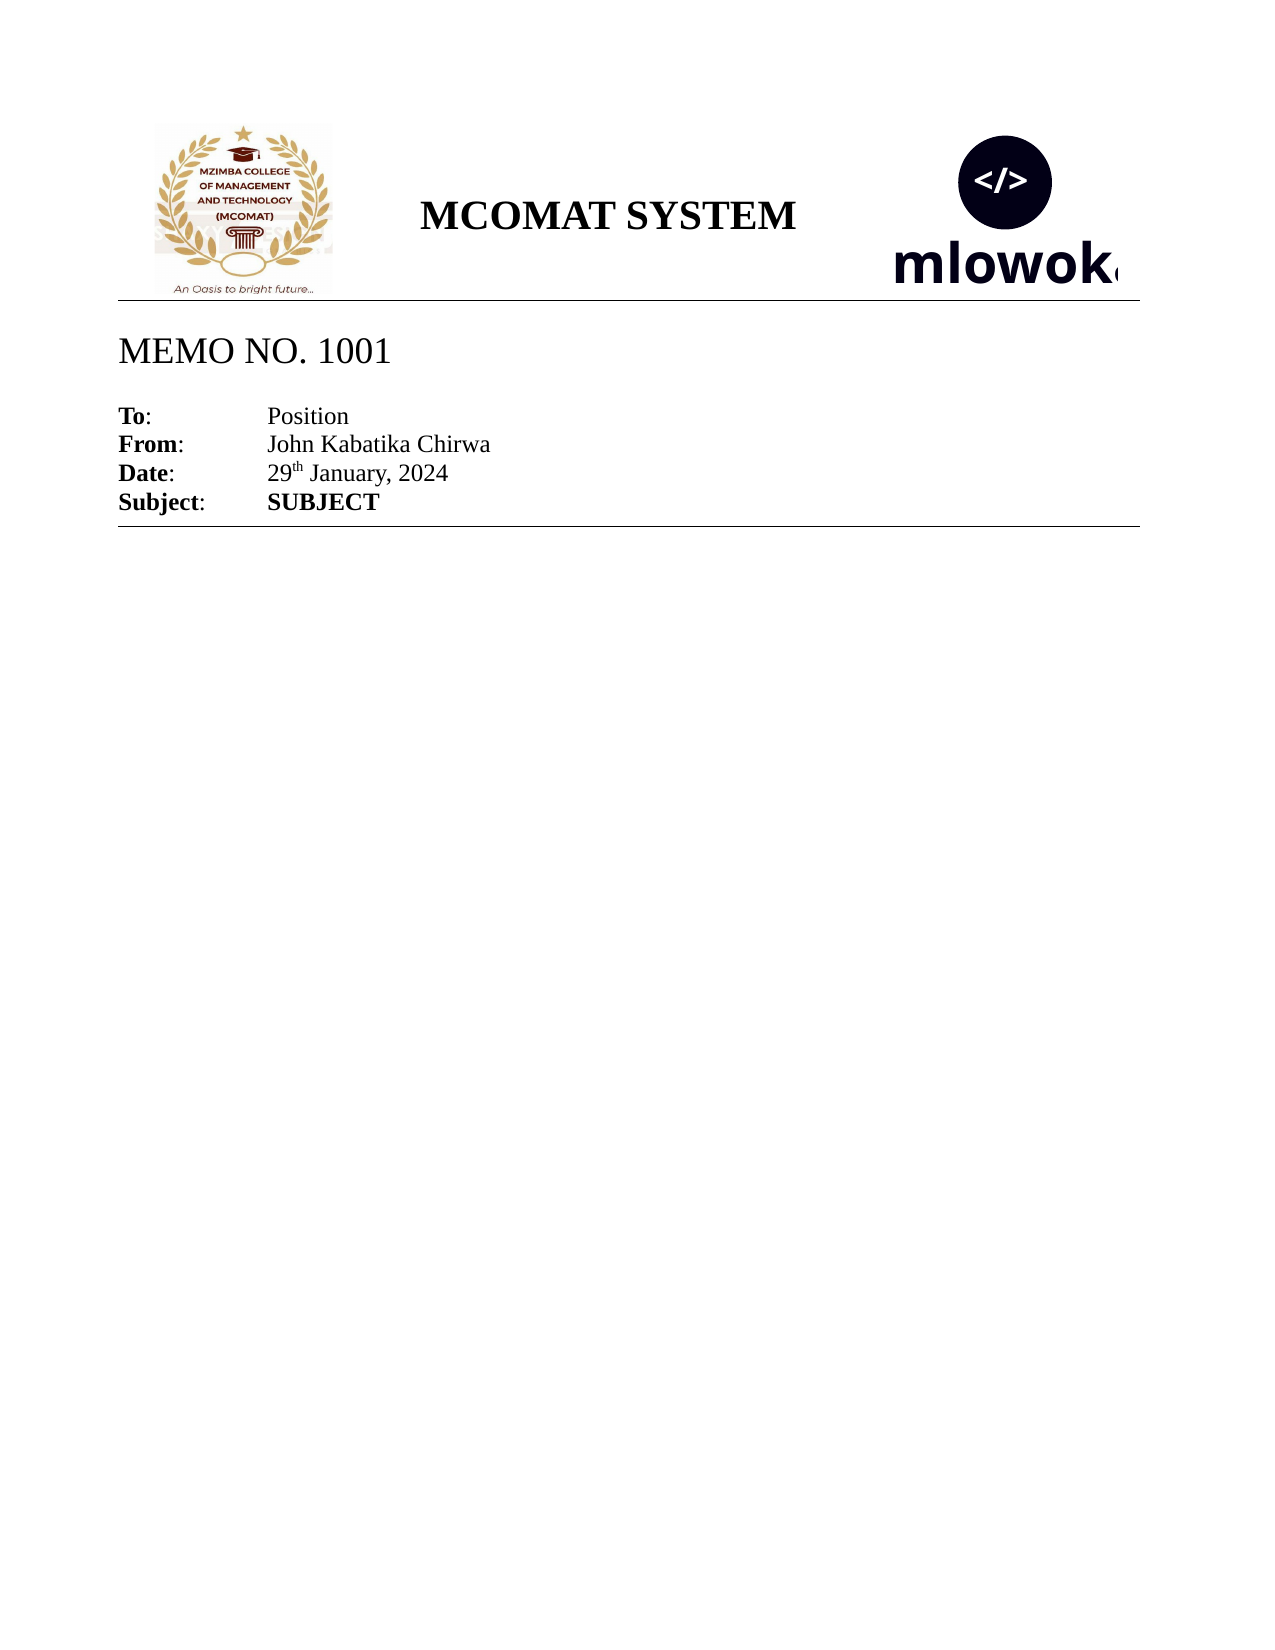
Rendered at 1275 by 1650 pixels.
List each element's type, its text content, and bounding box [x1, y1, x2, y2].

text Date: 29th January, 2024 [118, 458, 1157, 487]
text From: John Kabatika Chirwa [118, 429, 1157, 458]
text Subject: SUBJECT [118, 487, 1157, 516]
text MEMO NO. 1001 [118, 329, 1157, 372]
picture [154, 123, 333, 294]
text To: Position [118, 401, 1157, 429]
